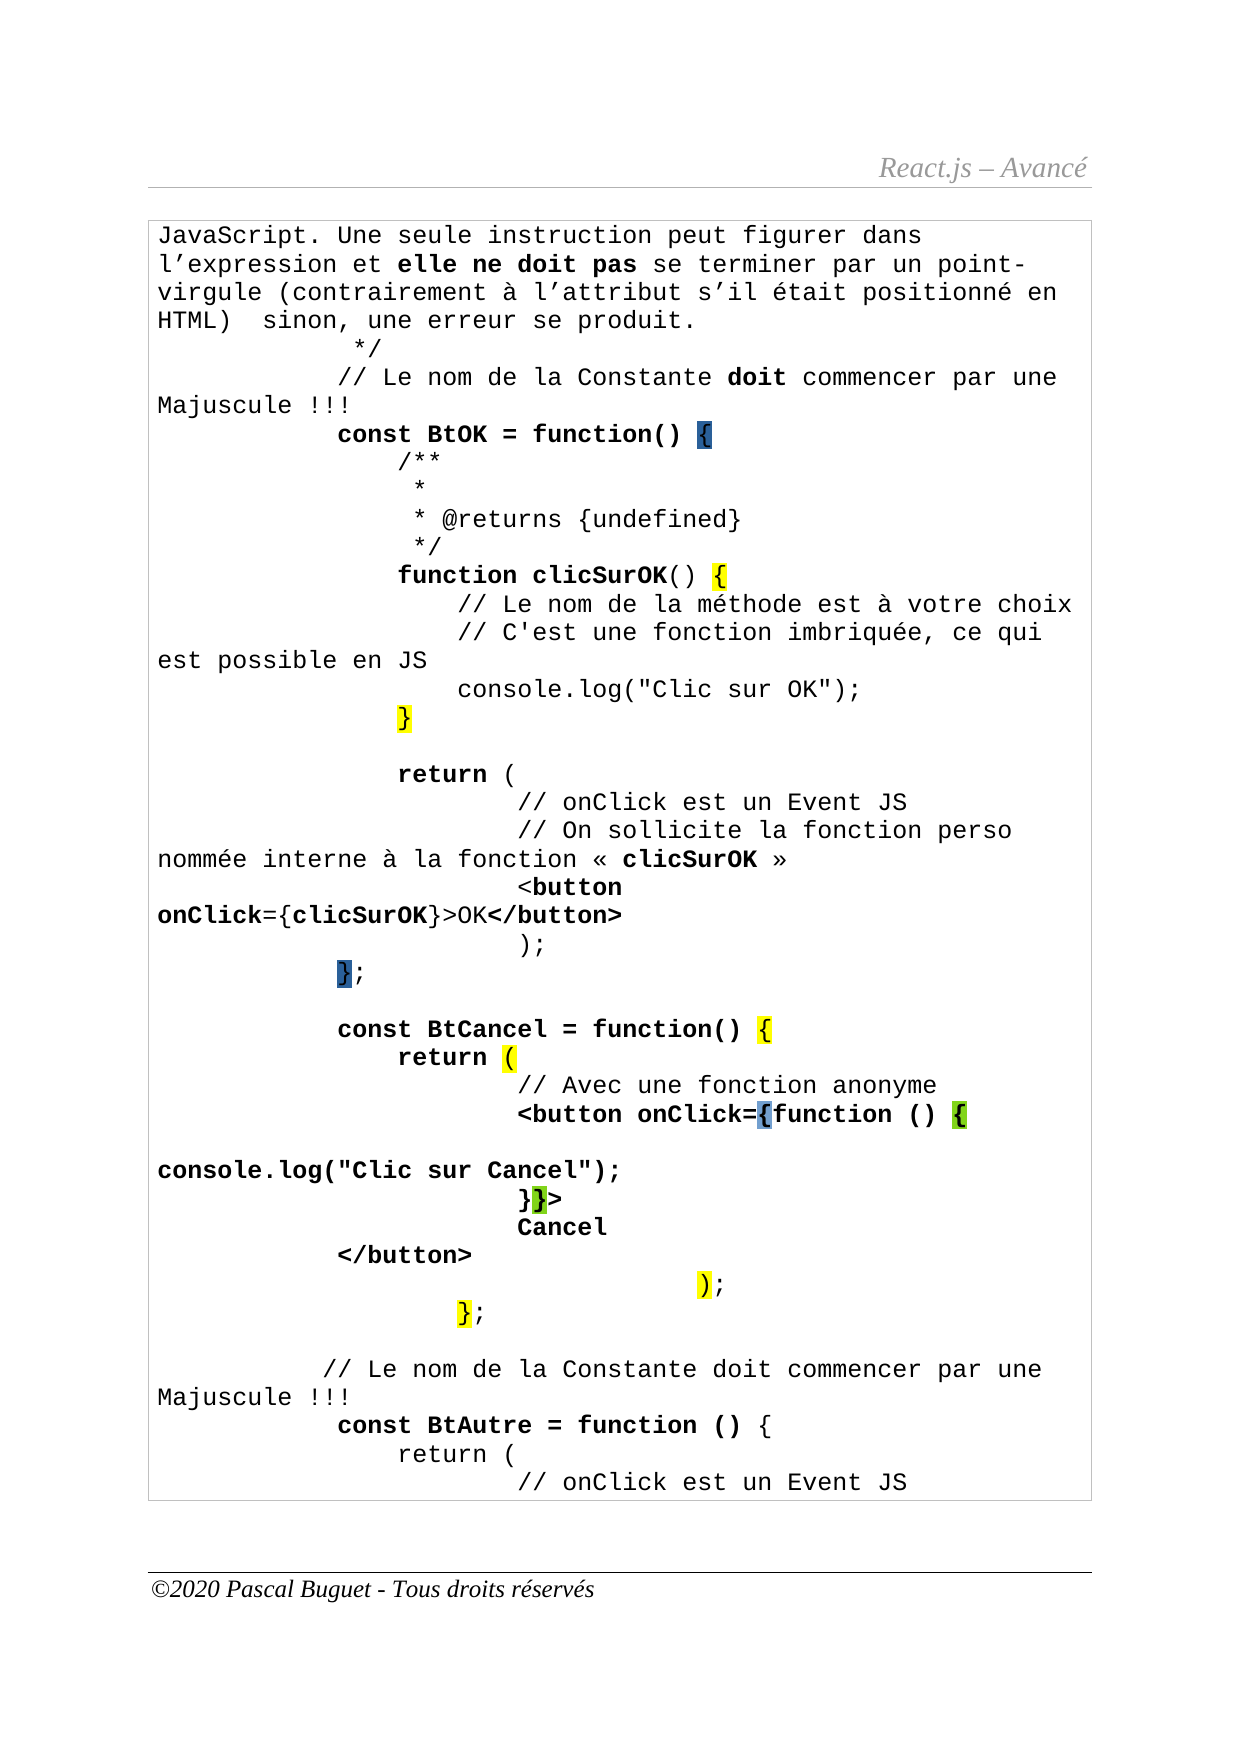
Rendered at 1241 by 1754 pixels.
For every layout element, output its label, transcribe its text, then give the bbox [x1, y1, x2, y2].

text ); [149, 928, 1091, 956]
text }; [149, 1296, 1091, 1328]
text <button onClick={function () { [149, 1098, 1091, 1126]
text // Avec une fonction anonyme [149, 1070, 1091, 1098]
text */ [149, 531, 1091, 560]
text // Le nom de la Constante doit commencer par une Majuscule !!! [149, 361, 1091, 418]
text Cancel [149, 1211, 1091, 1240]
text <button onClick={clicSurOK}>OK</button> [149, 871, 1091, 928]
text </button> [149, 1240, 1091, 1268]
text // On sollicite la fonction perso nommée interne à la fonction « clicSurOK » [149, 815, 1091, 871]
text }; [149, 956, 1091, 988]
text return ( [149, 758, 1091, 786]
text console.log("Clic sur OK"); [149, 673, 1091, 701]
text /** [149, 446, 1091, 475]
text const BtAutre = function () { [149, 1410, 1091, 1438]
text // Le nom de la méthode est à votre choix [149, 588, 1091, 616]
text // onClick est un Event JS [149, 1466, 1091, 1500]
text const BtOK = function() { [149, 418, 1091, 446]
text return ( [149, 1041, 1091, 1070]
text ); [149, 1268, 1091, 1296]
text }}> [149, 1183, 1091, 1211]
text * @returns {undefined} [149, 503, 1091, 531]
text // onClick est un Event JS [149, 786, 1091, 815]
text function clicSurOK() { [149, 560, 1091, 588]
text JavaScript. Une seule instruction peut figurer dans l’expression et elle ne doit pas se terminer par un point-virgule (contrairement à l’attribut s’il était positionné en HTML) sinon, une erreur se produit. [149, 221, 1091, 333]
text // C'est une fonction imbriquée, ce qui est possible en JS [149, 616, 1091, 673]
text */ [149, 333, 1091, 361]
text return ( [149, 1438, 1091, 1466]
text const BtCancel = function() { [149, 1013, 1091, 1041]
text } [149, 701, 1091, 733]
text console.log("Clic sur Cancel"); [149, 1126, 1091, 1183]
text // Le nom de la Constante doit commencer par une Majuscule !!! [149, 1353, 1091, 1410]
text * [149, 475, 1091, 503]
